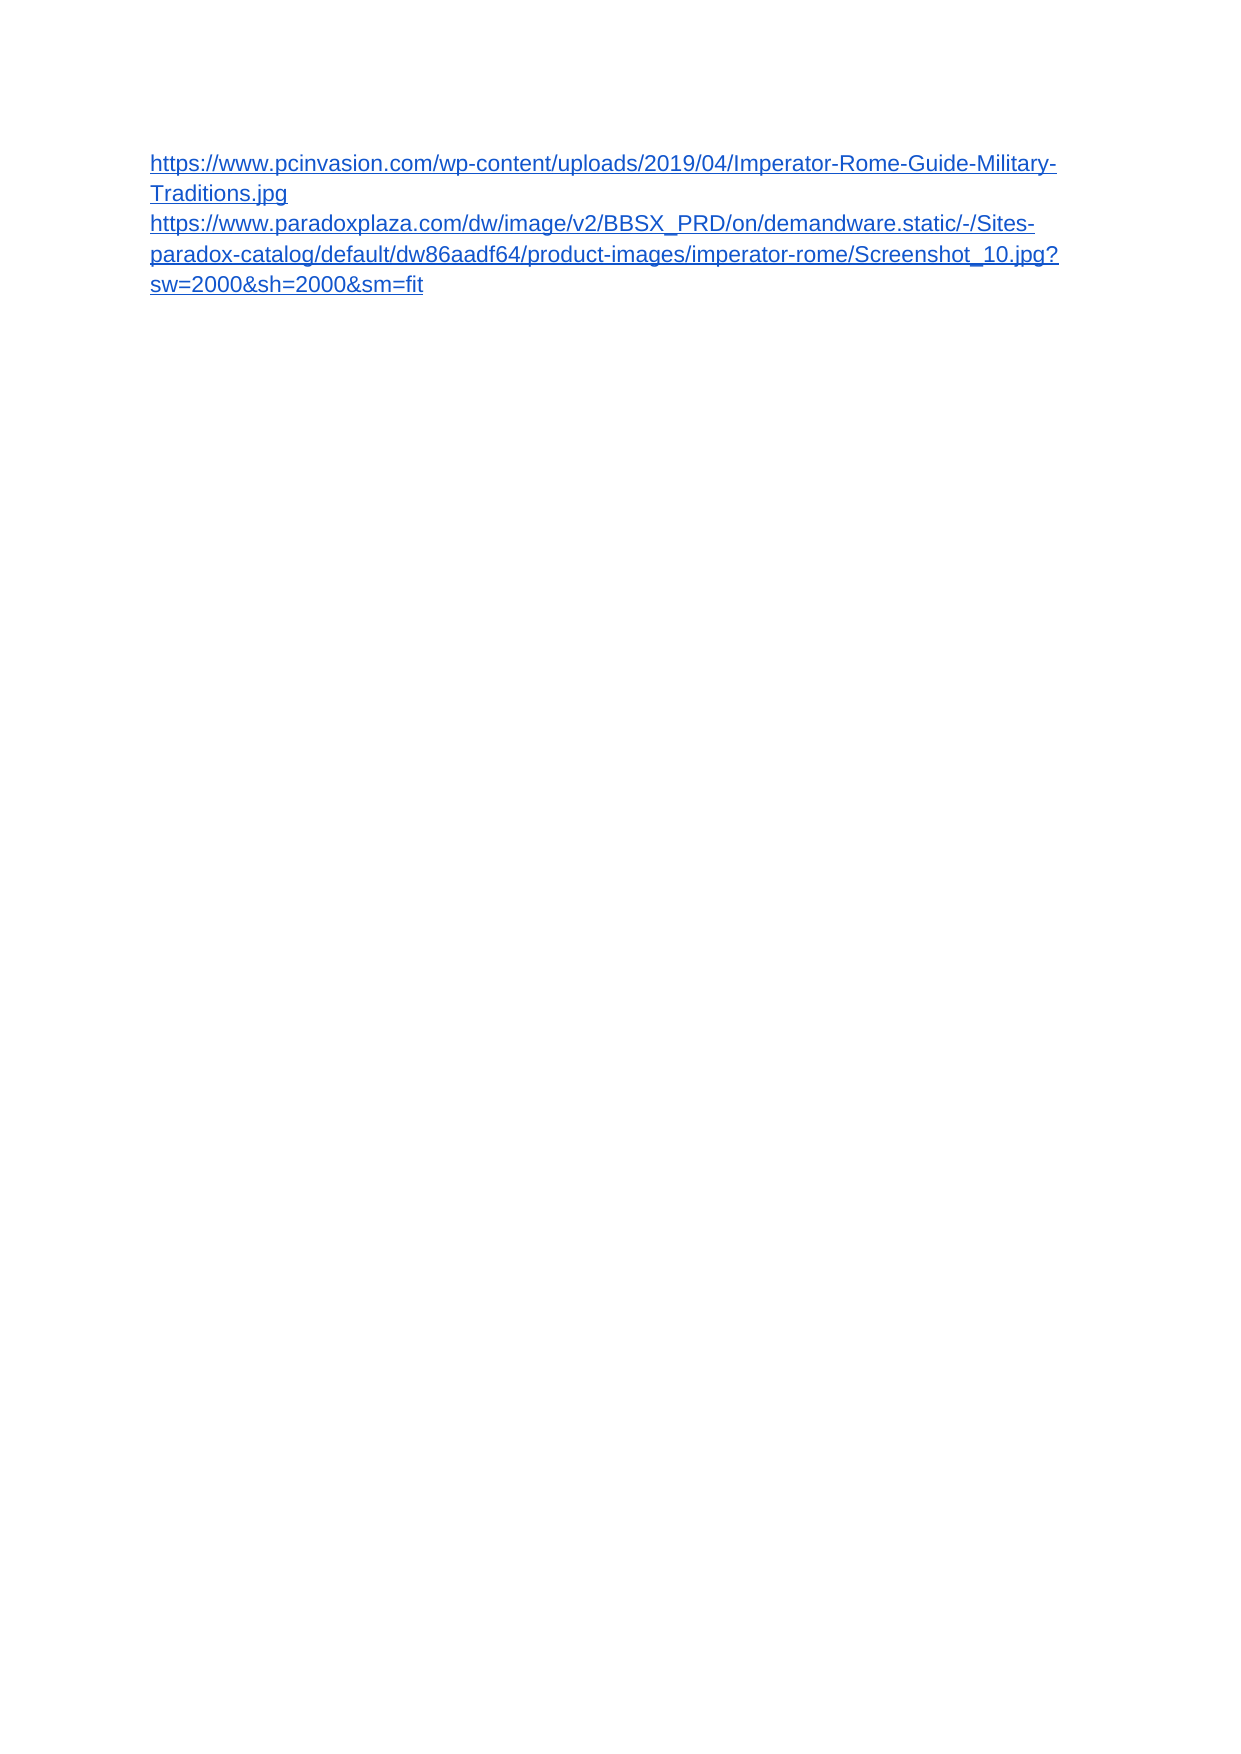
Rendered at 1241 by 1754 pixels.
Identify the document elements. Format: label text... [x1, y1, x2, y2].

text https://www.pcinvasion.com/wp-content/uploads/2019/04/Imperator-Rome-Guide-Military-Traditions.jpg [150, 150, 1090, 207]
text https://www.paradoxplaza.com/dw/image/v2/BBSX_PRD/on/demandware.static/-/Sites-paradox-catalog/default/dw86aadf64/product-images/imperator-rome/Screenshot_10.jpg?sw=2000&sh=2000&sm=fit [150, 210, 1090, 297]
